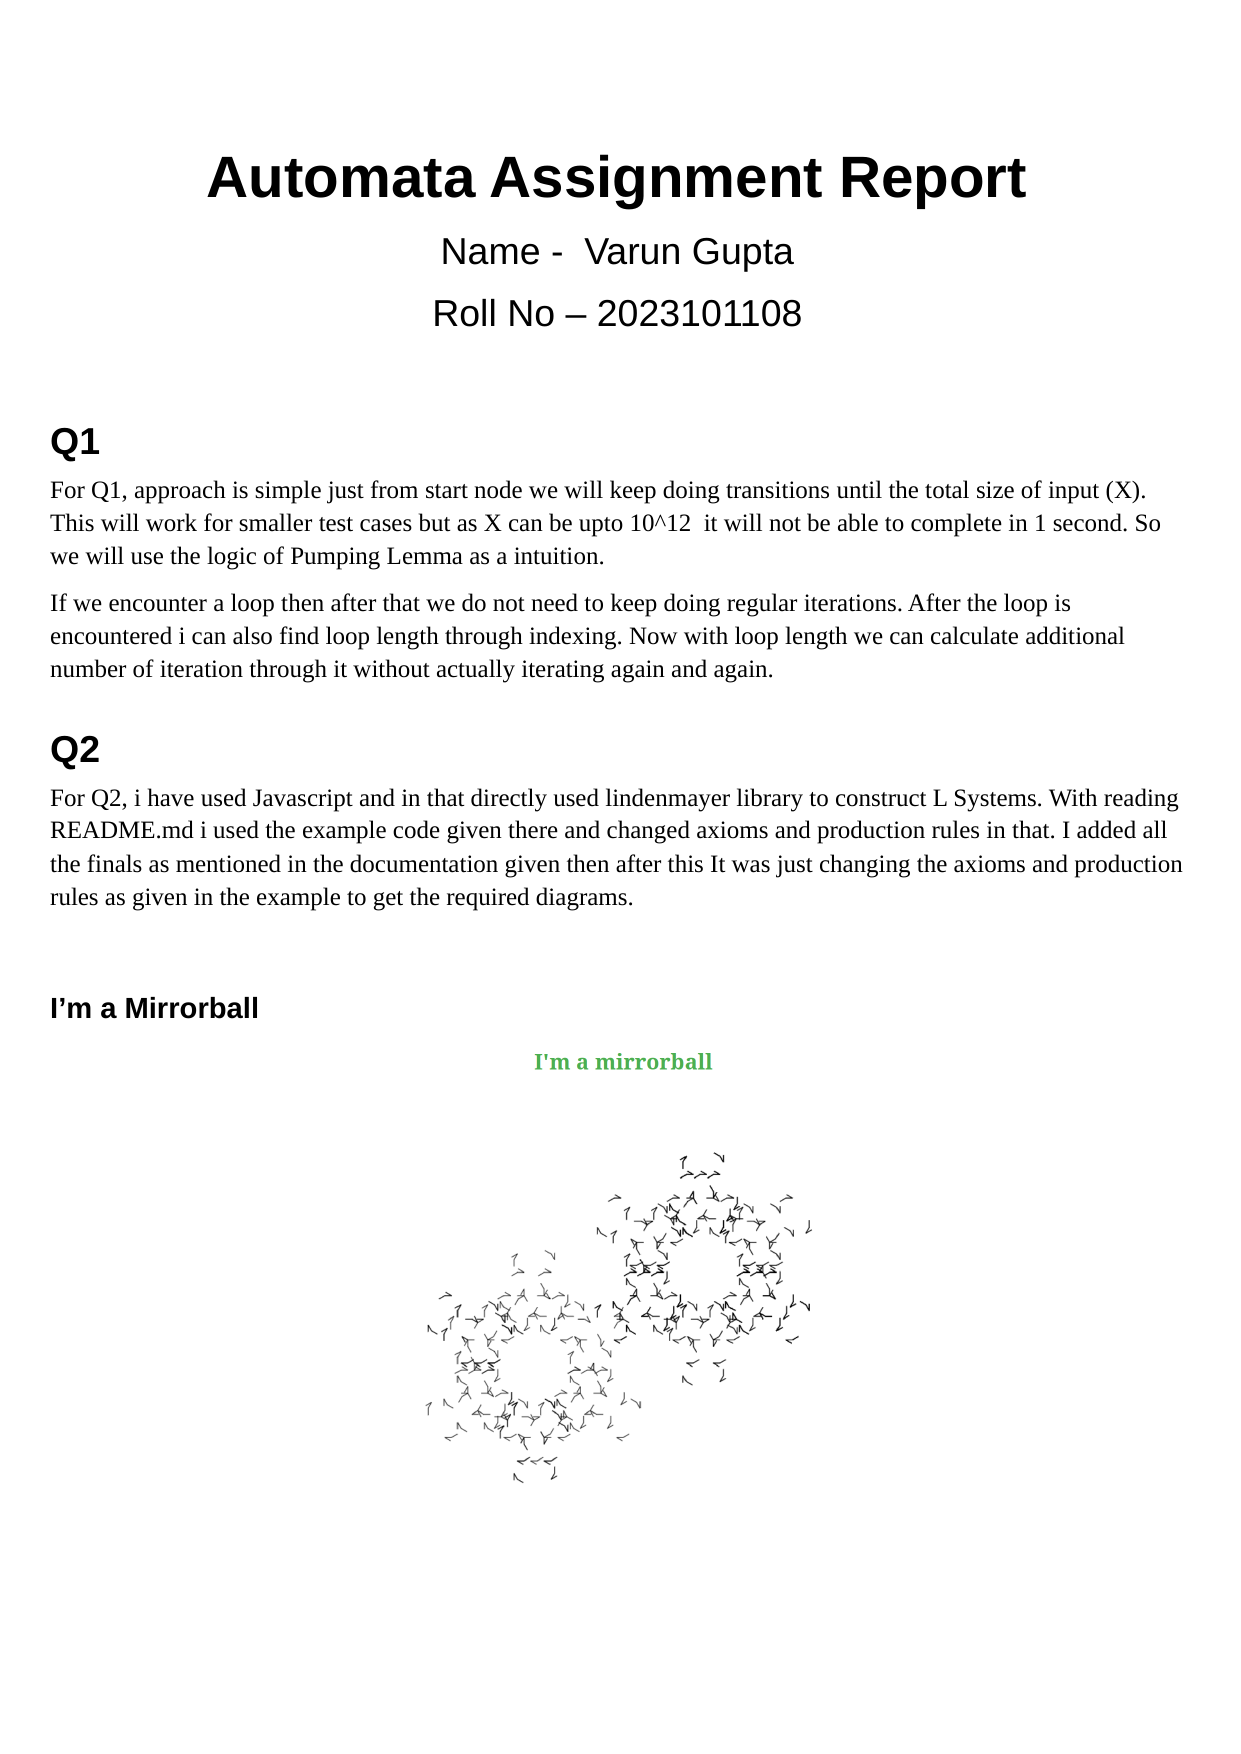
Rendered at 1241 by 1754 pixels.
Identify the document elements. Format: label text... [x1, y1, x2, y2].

title Automata Assignment Report [50, 143, 1184, 210]
subtitle I’m a Mirrorball [50, 991, 1184, 1025]
subtitle Name - Varun Gupta [50, 229, 1184, 272]
picture [321, 1037, 914, 1506]
subtitle Roll No – 2023101108 [50, 291, 1184, 334]
text For Q1, approach is simple just from start node we will keep doing transitions until the total size of input (X). This will work for smaller test cases but as X can be upto 10^12 it will not be able to complete in 1 second. So we will use the logic of Pumping Lemma as a intuition. [50, 475, 1184, 569]
text If we encounter a loop then after that we do not need to keep doing regular iterations. After the loop is encountered i can also find loop length through indexing. Now with loop length we can calculate additional number of iteration through it without actually iterating again and again. [50, 588, 1184, 683]
subtitle Q1 [50, 419, 1184, 462]
subtitle Q2 [50, 727, 1184, 770]
text For Q2, i have used Javascript and in that directly used lindenmayer library to construct L Systems. With reading README.md i used the example code given there and changed axioms and production rules in that. I added all the finals as mentioned in the documentation given then after this It was just changing the axioms and production rules as given in the example to get the required diagrams. [50, 783, 1184, 910]
